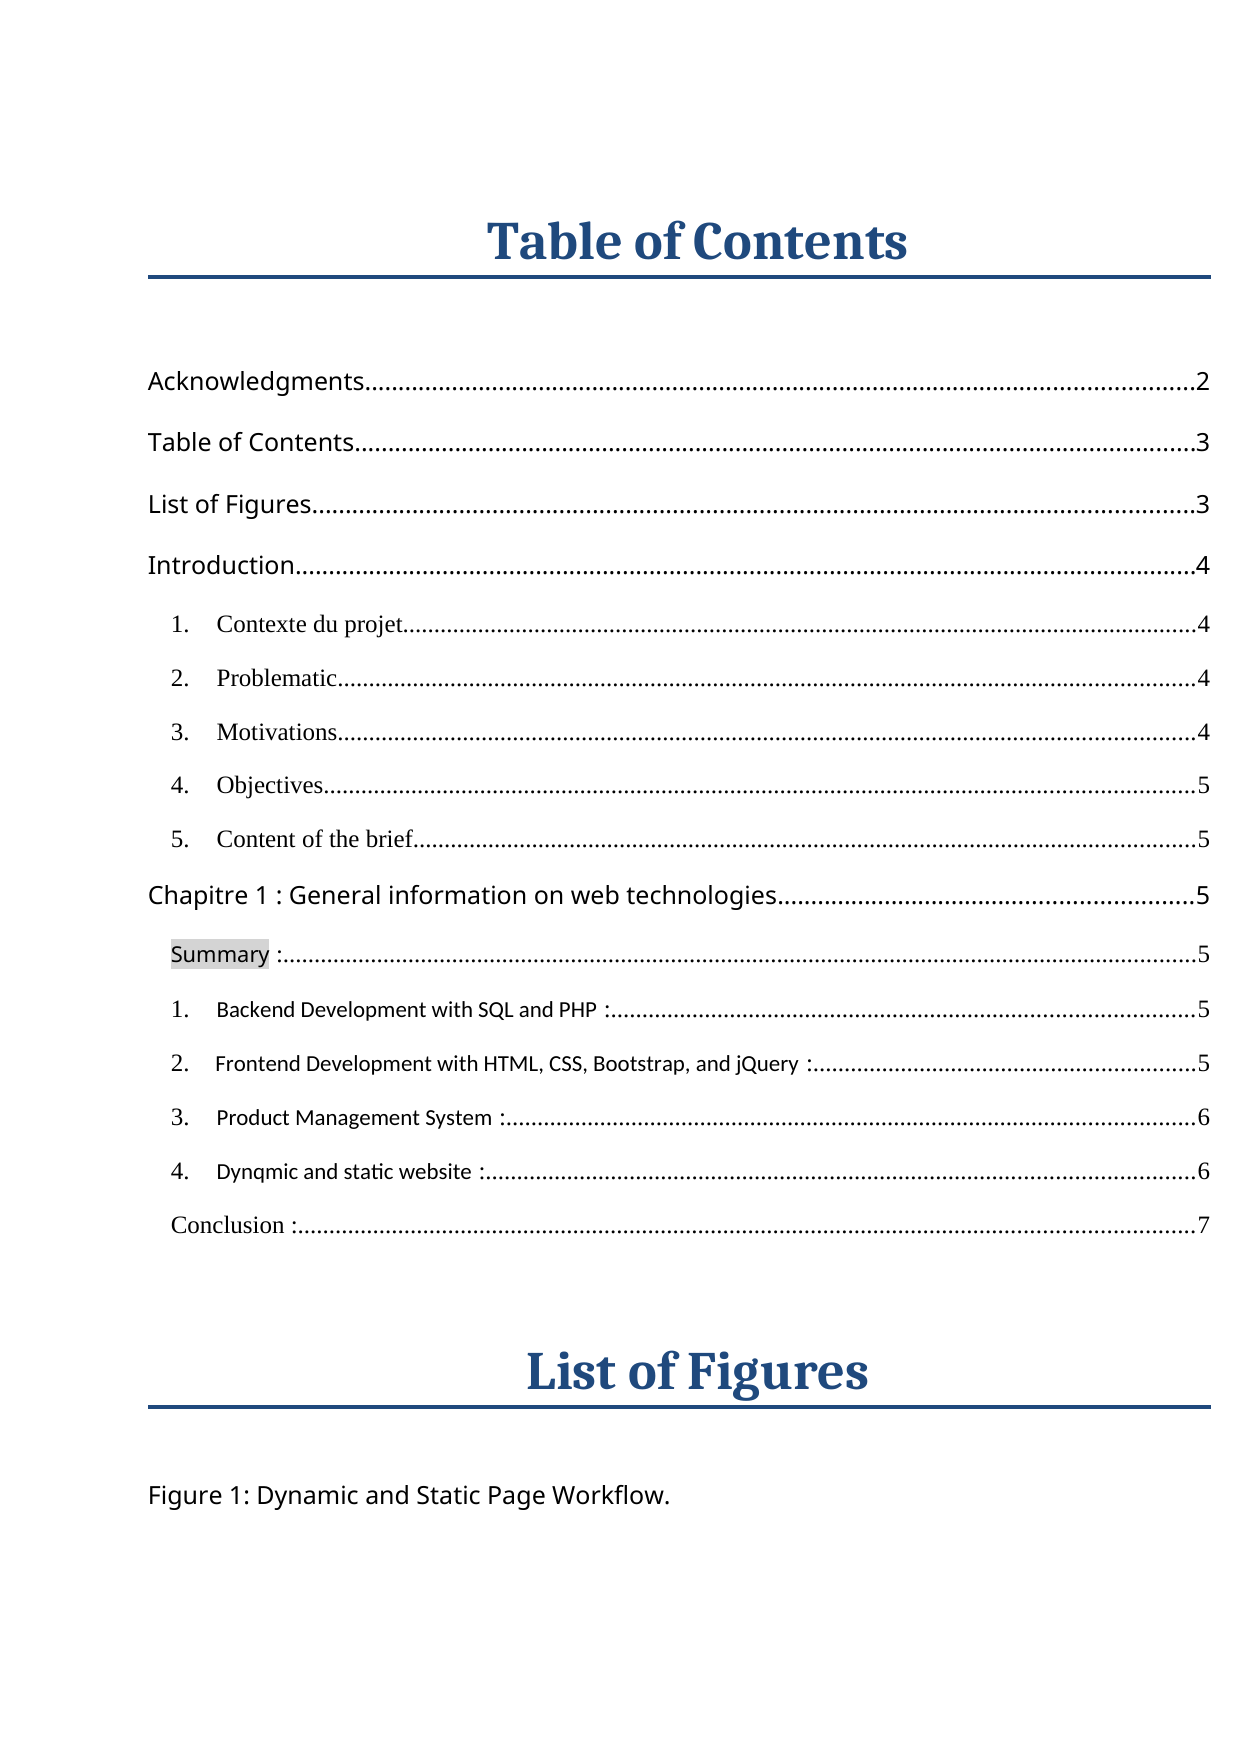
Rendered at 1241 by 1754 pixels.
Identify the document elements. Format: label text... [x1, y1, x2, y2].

text 2. Problematic 4 [171, 663, 1211, 692]
text Introduction 4 [148, 548, 1211, 582]
text 5. Content of the brief 5 [171, 824, 1211, 853]
text 3. Product Management System : 6 [171, 1102, 1211, 1131]
text 4. Objectives 5 [171, 770, 1211, 799]
text Summary : 5 [171, 939, 1211, 969]
text Chapitre 1 : General information on web technologies 5 [148, 877, 1211, 912]
text Figure 1: Dynamic and Static Page Workflow. 3 [148, 1477, 1211, 1512]
text Conclusion : 7 [171, 1210, 1211, 1239]
text 1. Backend Development with SQL and PHP : 5 [171, 994, 1211, 1023]
text 1. Contexte du projet 4 [171, 609, 1211, 638]
text 2. Frontend Development with HTML, CSS, Bootstrap, and jQuery : 5 [171, 1048, 1211, 1077]
text 4. Dynqmic and static website : 6 [171, 1156, 1211, 1185]
text 3. Motivations 4 [171, 717, 1211, 745]
subtitle List of Figures [148, 1340, 1211, 1405]
subtitle Table of Contents [148, 210, 1211, 275]
text List of Figures 3 [148, 486, 1211, 520]
text Acknowledgments 2 [148, 363, 1211, 397]
text Table of Contents 3 [148, 425, 1211, 459]
